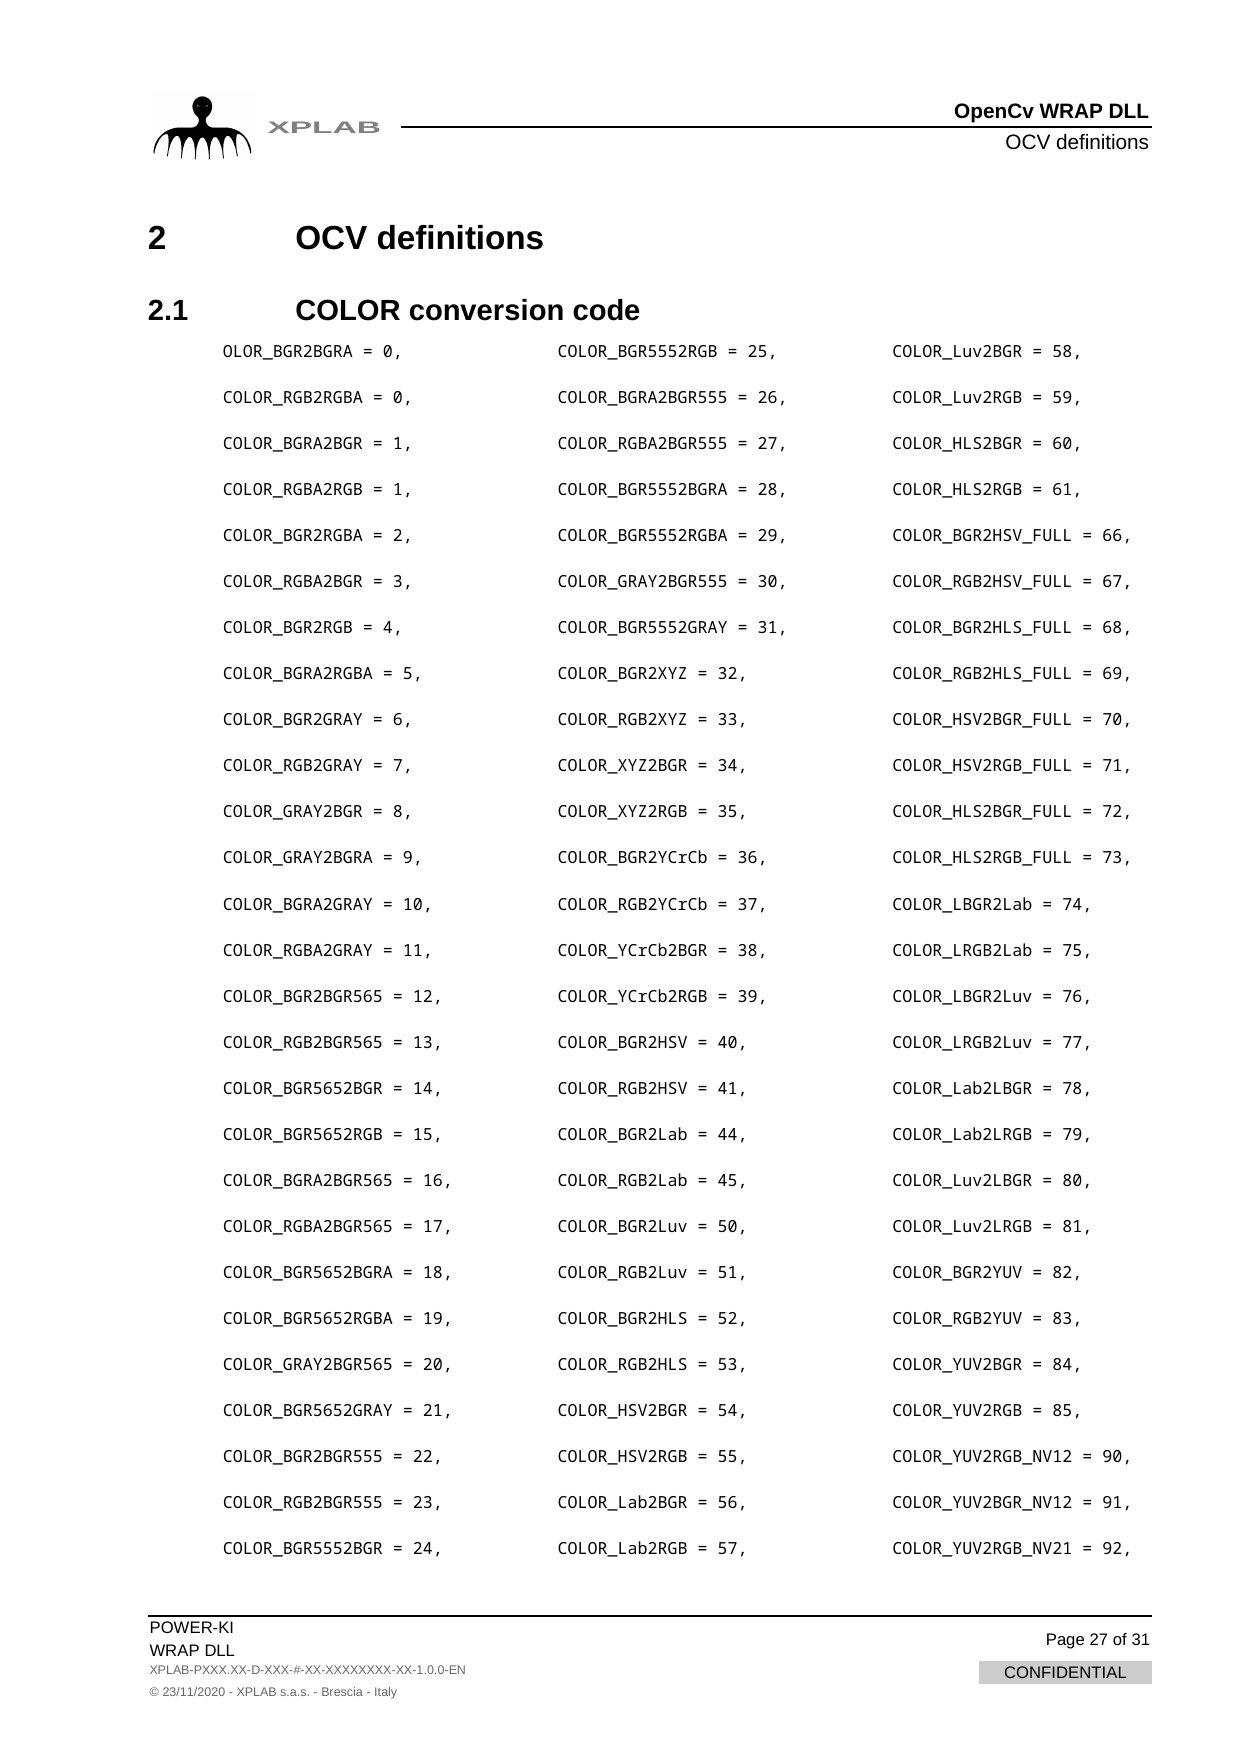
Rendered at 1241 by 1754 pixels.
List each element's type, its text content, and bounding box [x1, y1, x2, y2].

text COLOR_RGB2Lab = 45, [482, 1145, 817, 1191]
text COLOR_RGB2YCrCb = 37, [482, 869, 817, 915]
text COLOR_XYZ2BGR = 34, [482, 731, 817, 777]
text COLOR_YUV2RGB_NV21 = 92, [817, 1513, 1152, 1559]
text COLOR_BGR2Lab = 44, [482, 1099, 817, 1145]
text COLOR_HLS2RGB_FULL = 73, [817, 823, 1152, 869]
text COLOR_BGRA2BGR = 1, [148, 408, 482, 454]
text COLOR_RGB2BGR555 = 23, [148, 1467, 482, 1513]
text COLOR_BGR5652BGRA = 18, [148, 1237, 482, 1283]
text COLOR_HSV2BGR = 54, [482, 1375, 817, 1421]
text COLOR_BGR2GRAY = 6, [148, 685, 482, 731]
text COLOR_RGB2HLS_FULL = 69, [817, 639, 1152, 685]
text COLOR_RGBA2BGR555 = 27, [482, 408, 817, 454]
text COLOR_HLS2RGB = 61, [817, 454, 1152, 501]
text COLOR_RGB2Luv = 51, [482, 1237, 817, 1283]
text COLOR_HLS2BGR_FULL = 72, [817, 777, 1152, 823]
text COLOR_BGR2XYZ = 32, [482, 639, 817, 685]
text COLOR_XYZ2RGB = 35, [482, 777, 817, 823]
subtitle COLOR conversion code [148, 294, 1152, 327]
text COLOR_BGR5552RGB = 25, [482, 339, 817, 362]
text COLOR_BGRA2RGBA = 5, [148, 639, 482, 685]
text COLOR_RGB2HSV_FULL = 67, [817, 547, 1152, 593]
text [482, 1559, 817, 1582]
text COLOR_Luv2RGB = 59, [817, 362, 1152, 408]
text COLOR_BGR5552BGR = 24, [148, 1513, 482, 1559]
text COLOR_BGRA2BGR565 = 16, [148, 1145, 482, 1191]
text COLOR_BGR5652BGR = 14, [148, 1053, 482, 1099]
text COLOR_BGR5552BGRA = 28, [482, 454, 817, 501]
text COLOR_YCrCb2BGR = 38, [482, 915, 817, 961]
text COLOR_LRGB2Luv = 77, [817, 1007, 1152, 1053]
text COLOR_Lab2LBGR = 78, [817, 1053, 1152, 1099]
text COLOR_HLS2BGR = 60, [817, 408, 1152, 454]
text COLOR_BGR5652RGB = 15, [148, 1099, 482, 1145]
text COLOR_RGBA2BGR = 3, [148, 547, 482, 593]
text COLOR_BGRA2BGR555 = 26, [482, 362, 817, 408]
text COLOR_BGR2BGR565 = 12, [148, 961, 482, 1007]
text COLOR_BGR2YCrCb = 36, [482, 823, 817, 869]
text COLOR_Lab2LRGB = 79, [817, 1099, 1152, 1145]
text OLOR_BGR2BGRA = 0, [148, 339, 482, 362]
text COLOR_Luv2BGR = 58, [817, 339, 1152, 362]
text COLOR_Luv2LBGR = 80, [817, 1145, 1152, 1191]
text COLOR_BGR2Luv = 50, [482, 1191, 817, 1237]
text COLOR_GRAY2BGRA = 9, [148, 823, 482, 869]
text COLOR_RGB2HLS = 53, [482, 1329, 817, 1375]
text COLOR_BGR2HSV_FULL = 66, [817, 501, 1152, 547]
text COLOR_LRGB2Lab = 75, [817, 915, 1152, 961]
text COLOR_BGR5552GRAY = 31, [482, 593, 817, 639]
text COLOR_YUV2RGB = 85, [817, 1375, 1152, 1421]
text COLOR_RGBA2GRAY = 11, [148, 915, 482, 961]
text COLOR_GRAY2BGR555 = 30, [482, 547, 817, 593]
text COLOR_BGR5652GRAY = 21, [148, 1375, 482, 1421]
text COLOR_LBGR2Lab = 74, [817, 869, 1152, 915]
text COLOR_YUV2BGR_NV12 = 91, [817, 1467, 1152, 1513]
text COLOR_BGR2RGBA = 2, [148, 501, 482, 547]
text COLOR_BGR2HLS = 52, [482, 1283, 817, 1329]
text COLOR_HSV2RGB = 55, [482, 1421, 817, 1467]
text COLOR_BGR2YUV = 82, [817, 1237, 1152, 1283]
text COLOR_RGBA2BGR565 = 17, [148, 1191, 482, 1237]
text COLOR_RGB2XYZ = 33, [482, 685, 817, 731]
picture [150, 91, 255, 163]
text COLOR_Luv2LRGB = 81, [817, 1191, 1152, 1237]
text COLOR_GRAY2BGR = 8, [148, 777, 482, 823]
text COLOR_YCrCb2RGB = 39, [482, 961, 817, 1007]
text COLOR_BGR2HSV = 40, [482, 1007, 817, 1053]
text COLOR_Lab2RGB = 57, [482, 1513, 817, 1559]
text COLOR_RGB2YUV = 83, [817, 1283, 1152, 1329]
text [148, 1559, 482, 1582]
text COLOR_BGR5552RGBA = 29, [482, 501, 817, 547]
text COLOR_RGBA2RGB = 1, [148, 454, 482, 501]
text COLOR_BGR2HLS_FULL = 68, [817, 593, 1152, 639]
text COLOR_GRAY2BGR565 = 20, [148, 1329, 482, 1375]
text COLOR_BGR2RGB = 4, [148, 593, 482, 639]
text COLOR_BGRA2GRAY = 10, [148, 869, 482, 915]
text COLOR_RGB2HSV = 41, [482, 1053, 817, 1099]
text COLOR_RGB2GRAY = 7, [148, 731, 482, 777]
text COLOR_BGR5652RGBA = 19, [148, 1283, 482, 1329]
text [817, 1559, 1152, 1582]
text COLOR_LBGR2Luv = 76, [817, 961, 1152, 1007]
text COLOR_HSV2RGB_FULL = 71, [817, 731, 1152, 777]
text COLOR_YUV2RGB_NV12 = 90, [817, 1421, 1152, 1467]
text COLOR_HSV2BGR_FULL = 70, [817, 685, 1152, 731]
text COLOR_Lab2BGR = 56, [482, 1467, 817, 1513]
text COLOR_RGB2RGBA = 0, [148, 362, 482, 408]
text COLOR_BGR2BGR555 = 22, [148, 1421, 482, 1467]
text COLOR_RGB2BGR565 = 13, [148, 1007, 482, 1053]
subtitle OCV definitions [148, 220, 1152, 257]
text COLOR_YUV2BGR = 84, [817, 1329, 1152, 1375]
